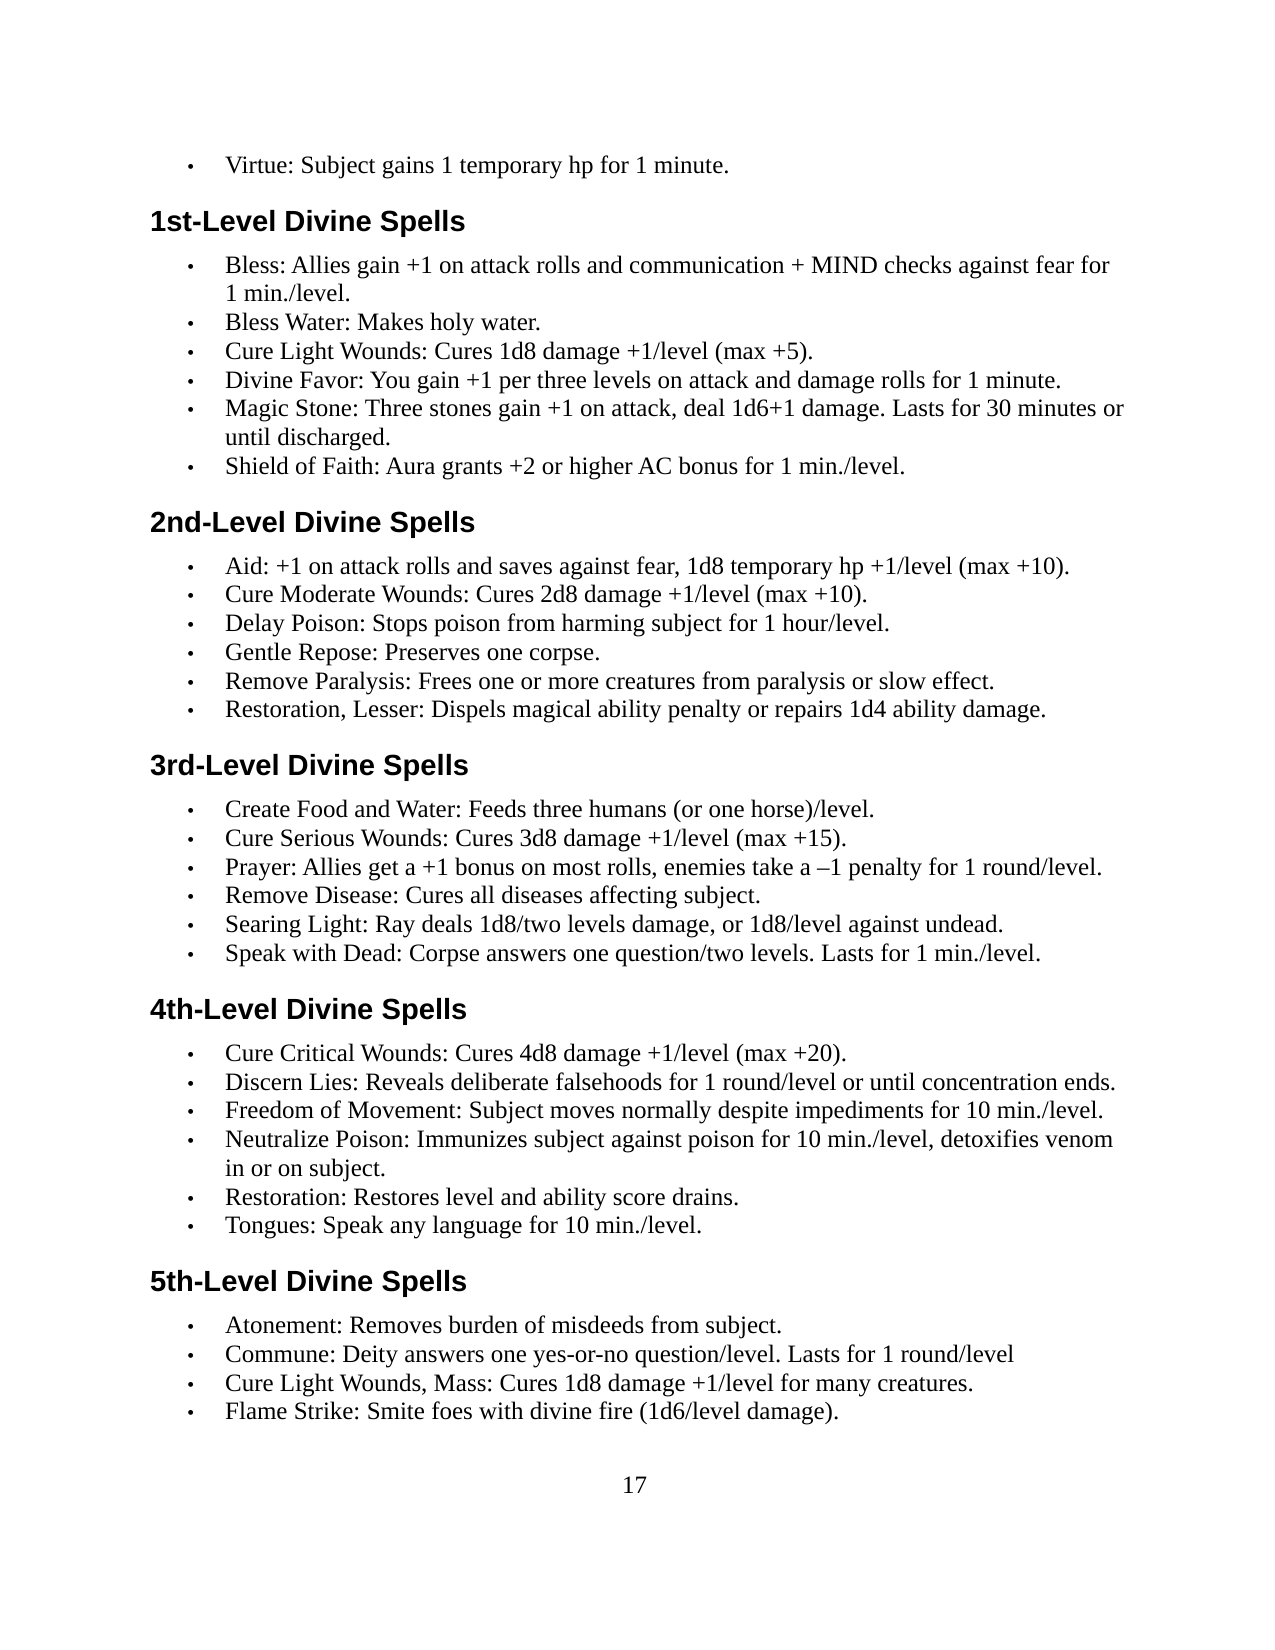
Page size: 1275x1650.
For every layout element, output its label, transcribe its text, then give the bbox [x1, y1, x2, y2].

list Commune: Deity answers one yes-or-no question/level. Lasts for 1 round/level [187, 1339, 1125, 1368]
list Discern Lies: Reveals deliberate falsehoods for 1 round/level or until concentration ends. [187, 1067, 1125, 1095]
list Freedom of Movement: Subject moves normally despite impediments for 10 min./level. [187, 1095, 1125, 1124]
list Remove Paralysis: Frees one or more creatures from paralysis or slow effect. [187, 666, 1125, 694]
list Neutralize Poison: Immunizes subject against poison for 10 min./level, detoxifies venom in or on subject. [187, 1124, 1125, 1182]
list Bless: Allies gain +1 on attack rolls and communication + MIND checks against fear for 1 min./level. [187, 250, 1125, 307]
list Gentle Repose: Preserves one corpse. [187, 637, 1125, 666]
list Virtue: Subject gains 1 temporary hp for 1 minute. [187, 150, 1125, 179]
list Aid: +1 on attack rolls and saves against fear, 1d8 temporary hp +1/level (max +10). [187, 551, 1125, 579]
subtitle 1st-Level Divine Spells [150, 204, 1125, 237]
list Searing Light: Ray deals 1d8/two levels damage, or 1d8/level against undead. [187, 909, 1125, 938]
list Cure Light Wounds: Cures 1d8 damage +1/level (max +5). [187, 336, 1125, 365]
list Restoration: Restores level and ability score drains. [187, 1182, 1125, 1210]
list Divine Favor: You gain +1 per three levels on attack and damage rolls for 1 minute. [187, 365, 1125, 393]
list Tongues: Speak any language for 10 min./level. [187, 1210, 1125, 1239]
list Speak with Dead: Corpse answers one question/two levels. Lasts for 1 min./level. [187, 938, 1125, 967]
list Shield of Faith: Aura grants +2 or higher AC bonus for 1 min./level. [187, 451, 1125, 480]
list Magic Stone: Three stones gain +1 on attack, deal 1d6+1 damage. Lasts for 30 minutes or until discharged. [187, 393, 1125, 451]
list Bless Water: Makes holy water. [187, 307, 1125, 336]
subtitle 3rd-Level Divine Spells [150, 748, 1125, 782]
list Prayer: Allies get a +1 bonus on most rolls, enemies take a –1 penalty for 1 round/level. [187, 852, 1125, 881]
list Flame Strike: Smite foes with divine fire (1d6/level damage). [187, 1396, 1125, 1425]
list Delay Poison: Stops poison from harming subject for 1 hour/level. [187, 608, 1125, 637]
list Atonement: Removes burden of misdeeds from subject. [187, 1310, 1125, 1339]
list Create Food and Water: Feeds three humans (or one horse)/level. [187, 794, 1125, 823]
subtitle 5th-Level Divine Spells [150, 1264, 1125, 1298]
list Remove Disease: Cures all diseases affecting subject. [187, 881, 1125, 909]
list Cure Critical Wounds: Cures 4d8 damage +1/level (max +20). [187, 1038, 1125, 1067]
list Cure Moderate Wounds: Cures 2d8 damage +1/level (max +10). [187, 579, 1125, 608]
list Cure Light Wounds, Mass: Cures 1d8 damage +1/level for many creatures. [187, 1368, 1125, 1396]
list Restoration, Lesser: Dispels magical ability penalty or repairs 1d4 ability damage. [187, 694, 1125, 723]
subtitle 4th-Level Divine Spells [150, 992, 1125, 1025]
list Cure Serious Wounds: Cures 3d8 damage +1/level (max +15). [187, 823, 1125, 852]
subtitle 2nd-Level Divine Spells [150, 505, 1125, 538]
